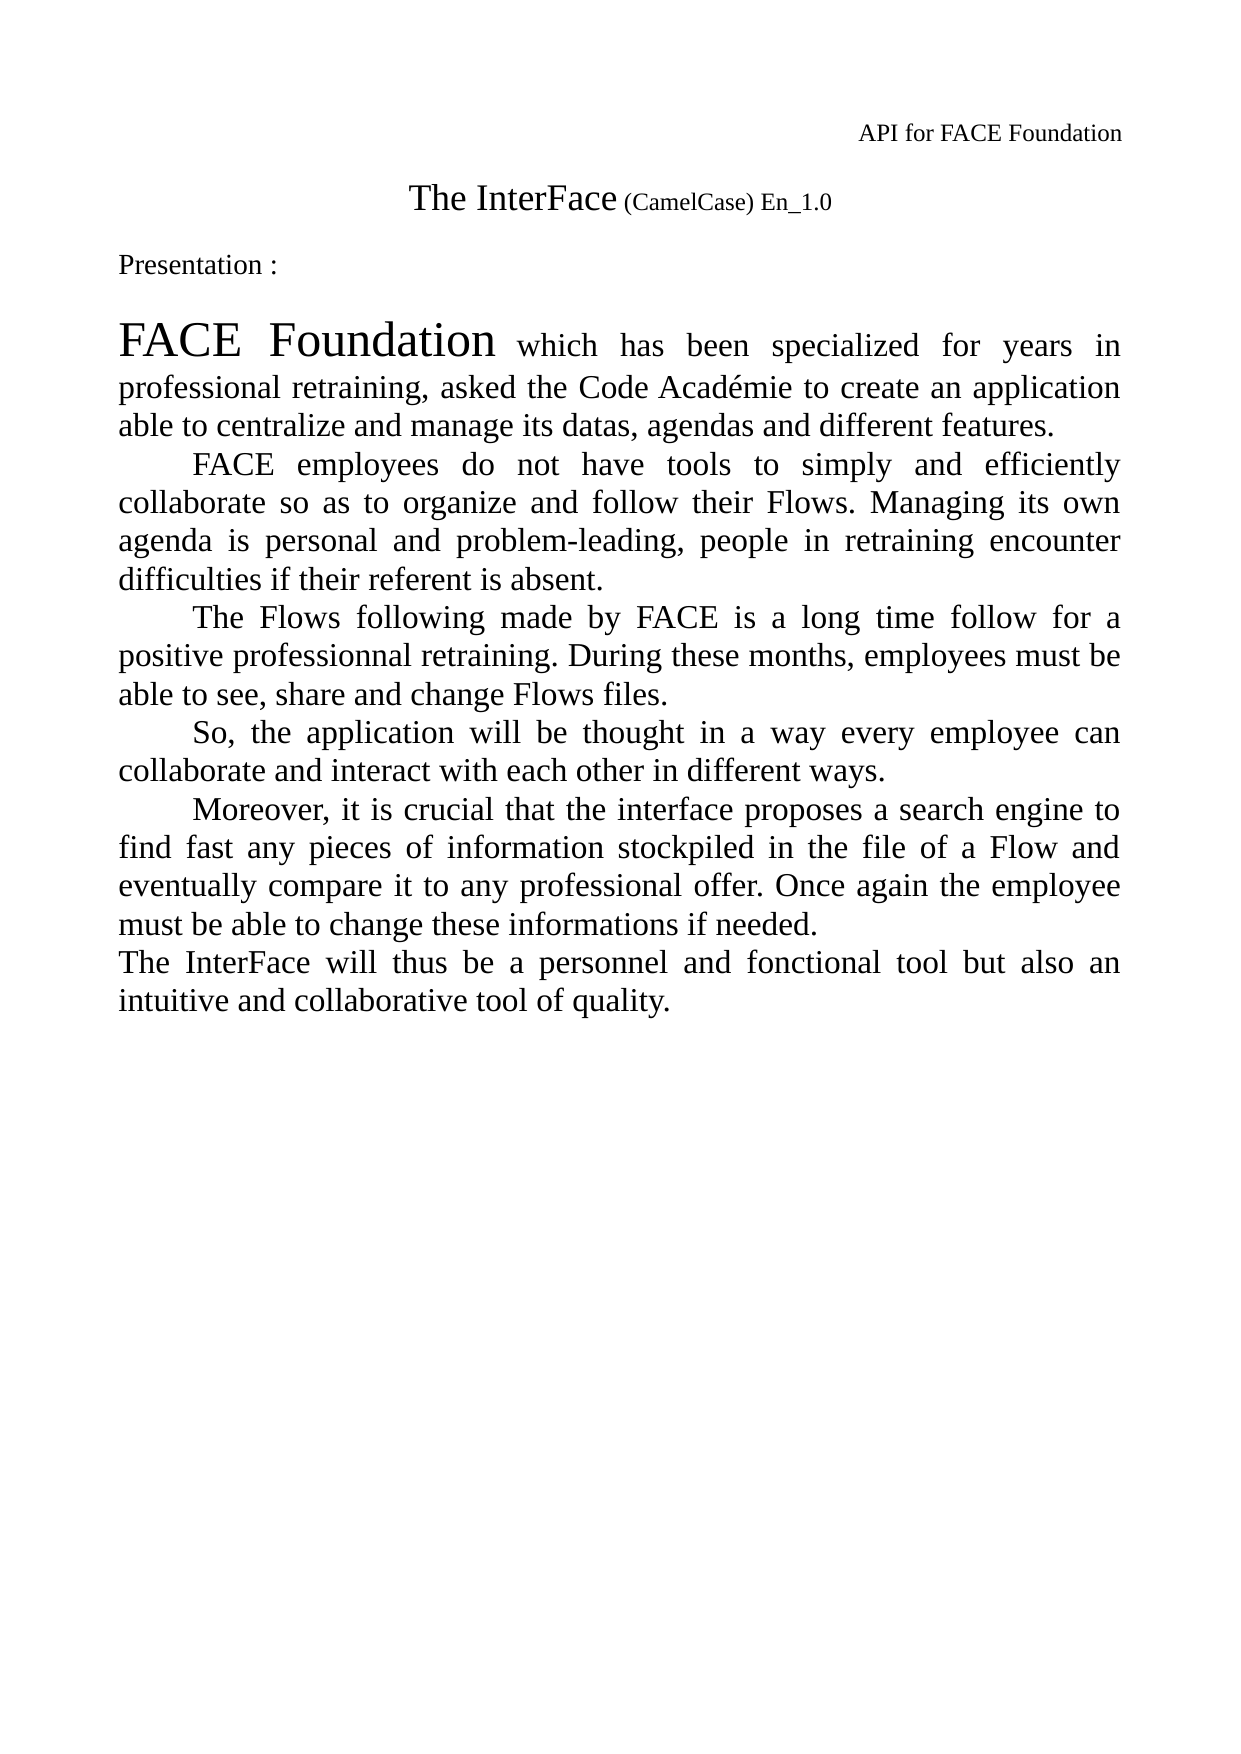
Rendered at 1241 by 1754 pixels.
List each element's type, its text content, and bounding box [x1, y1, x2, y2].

text The InterFace (CamelCase) En_1.0 [118, 176, 1122, 219]
text FACE Foundation which has been specialized for years in professional retraining, asked the Code Académie to create an application able to centralize and manage its datas, agendas and different features. [118, 310, 1122, 444]
text So, the application will be thought in a way every employee can collaborate and interact with each other in different ways. [118, 712, 1122, 789]
text Presentation : [118, 247, 1122, 281]
text FACE employees do not have tools to simply and efficiently collaborate so as to organize and follow their Flows. Managing its own agenda is personal and problem-leading, people in retraining encounter difficulties if their referent is absent. [118, 444, 1122, 597]
text The Flows following made by FACE is a long time follow for a positive professionnal retraining. During these months, employees must be able to see, share and change Flows files. [118, 597, 1122, 712]
text The InterFace will thus be a personnel and fonctional tool but also an intuitive and collaborative tool of quality. [118, 942, 1122, 1019]
text Moreover, it is crucial that the interface proposes a search engine to find fast any pieces of information stockpiled in the file of a Flow and eventually compare it to any professional offer. Once again the employee must be able to change these informations if needed. [118, 789, 1122, 942]
text API for FACE Foundation [118, 118, 1122, 147]
